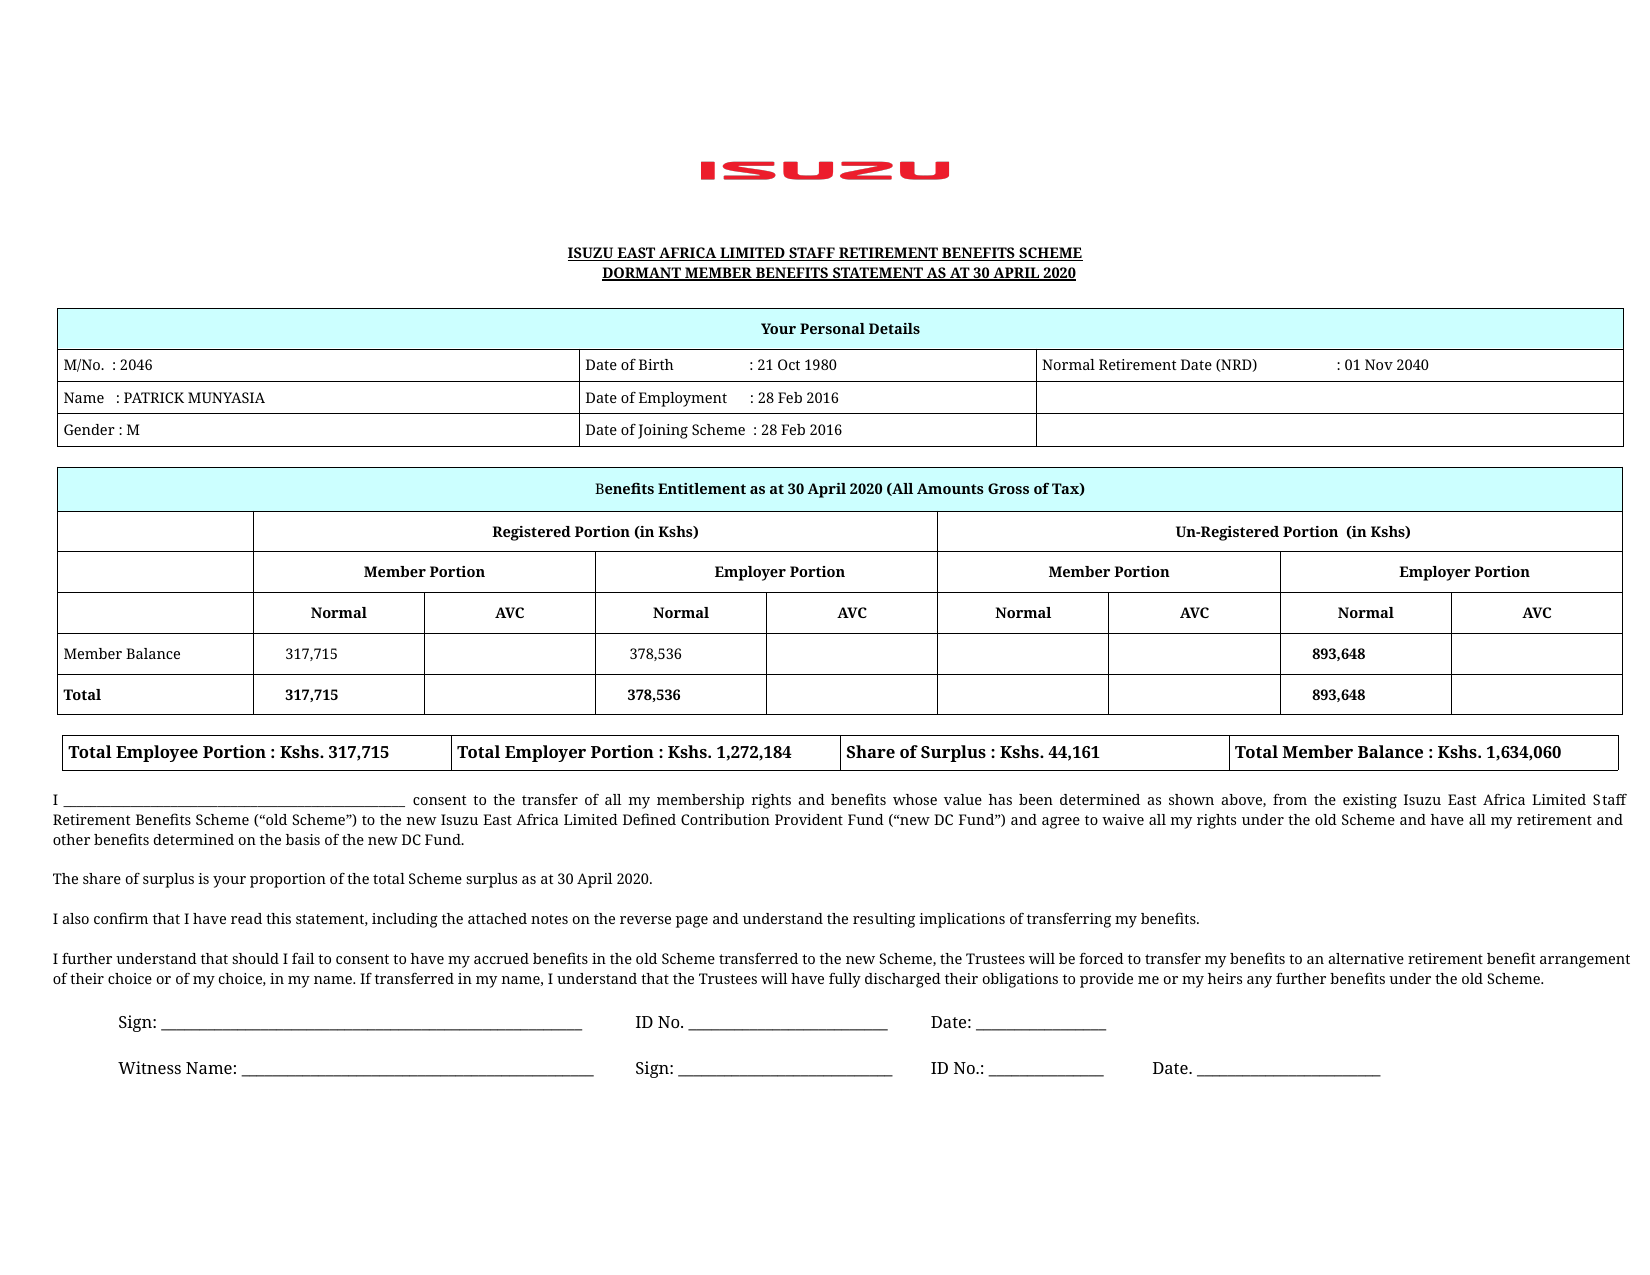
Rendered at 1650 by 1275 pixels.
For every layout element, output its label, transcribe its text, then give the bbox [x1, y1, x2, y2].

table_cell Name : PATRICK MUNYASIA [58, 382, 579, 413]
table_cell 893,648 [1281, 634, 1451, 673]
table_cell Employer Portion [1281, 552, 1622, 592]
table_header Total Employer Portion : Kshs. 1,272,184 [452, 736, 840, 769]
table_cell 378,536 [596, 634, 766, 673]
text I also confirm that I have read this statement, including the attached notes on the reverse page and understand the resulting implications of transferring my benefits. [53, 909, 1626, 929]
table_cell [58, 512, 253, 551]
table_cell [1452, 675, 1622, 714]
table_cell [1452, 634, 1622, 673]
table_cell [1109, 675, 1280, 714]
text I further understand that should I fail to consent to have my accrued benefits in the old Scheme transferred to the new Scheme, the Trustees will be forced to transfer my benefits to an alternative retirement benefit arrangement of their choice or of my choice, in my name. If transferred in my name, I understand that the Trustees will have fully discharged their obligations to provide me or my heirs any further benefits under the old Scheme. [53, 949, 1635, 988]
text Witness Name: ______________________________________________ Sign: ____________________________ ID No.: _______________ Date. ________________________ [118, 1057, 1532, 1079]
table_cell 893,648 [1281, 675, 1451, 714]
table_header Your Personal Details [58, 309, 1623, 348]
text I ___________________________________________________ consent to the transfer of all my membership rights and benefits whose value has been determined as shown above, from the existing Isuzu East Africa Limited Staff Retirement Benefits Scheme (“old Scheme”) to the new Isuzu East Africa Limited Defined Contribution Provident Fund (“new DC Fund”) and agree to waive all my rights under the old Scheme and have all my retirement and other benefits determined on the basis of the new DC Fund. [53, 789, 1626, 849]
table_cell Date of Joining Scheme : 28 Feb 2016 [580, 414, 1036, 446]
table_cell 317,715 [254, 675, 424, 714]
table_header Share of Surplus : Kshs. 44,161 [841, 736, 1229, 769]
table_cell Gender : M [58, 414, 579, 446]
table_cell [767, 675, 937, 714]
table_cell 378,536 [596, 675, 766, 714]
table_cell [1109, 634, 1280, 673]
table_cell Member Portion [254, 552, 595, 592]
table_cell [58, 593, 253, 633]
table_cell Date of Birth : 21 Oct 1980 [580, 350, 1036, 381]
table_cell Registered Portion (in Kshs) [254, 512, 937, 551]
table_cell [1037, 382, 1623, 413]
table_cell AVC [767, 593, 937, 633]
table_cell Un-Registered Portion (in Kshs) [938, 512, 1622, 551]
picture [701, 118, 950, 223]
table_cell M/No. : 2046 [58, 350, 579, 381]
table_cell Employer Portion [596, 552, 937, 592]
table_cell Normal [596, 593, 766, 633]
table_cell Member Balance [58, 634, 253, 673]
table_cell [425, 675, 595, 714]
table_header Benefits Entitlement as at 30 April 2020 (All Amounts Gross of Tax) [58, 468, 1622, 511]
table_cell 317,715 [254, 634, 424, 673]
table_cell [938, 675, 1108, 714]
text The share of surplus is your proportion of the total Scheme surplus as at 30 April 2020. [53, 869, 1644, 889]
table_cell AVC [1109, 593, 1280, 633]
table_cell [425, 634, 595, 673]
table_cell [1037, 414, 1623, 446]
table_cell AVC [1452, 593, 1622, 633]
table_cell Normal [938, 593, 1108, 633]
text ISUZU EAST AFRICA LIMITED STAFF RETIREMENT BENEFITS SCHEME [118, 243, 1532, 262]
text Sign: _______________________________________________________ ID No. __________________________ Date: _________________ [118, 1011, 1532, 1057]
table_cell [938, 634, 1108, 673]
table_header Total Member Balance : Kshs. 1,634,060 [1230, 736, 1618, 769]
table_cell [767, 634, 937, 673]
table_cell AVC [425, 593, 595, 633]
table_cell Member Portion [938, 552, 1280, 592]
table_cell Total [58, 675, 253, 714]
table_cell [58, 552, 253, 592]
table_cell Normal [254, 593, 424, 633]
table_cell Normal [1281, 593, 1451, 633]
table_header Total Employee Portion : Kshs. 317,715 [63, 736, 451, 769]
subtitle DORMANT MEMBER BENEFITS STATEMENT AS AT 30 APRIL 2020 [249, 262, 1429, 282]
table_cell Normal Retirement Date (NRD) : 01 Nov 2040 [1037, 350, 1623, 381]
table_cell Date of Employment : 28 Feb 2016 [580, 382, 1036, 413]
